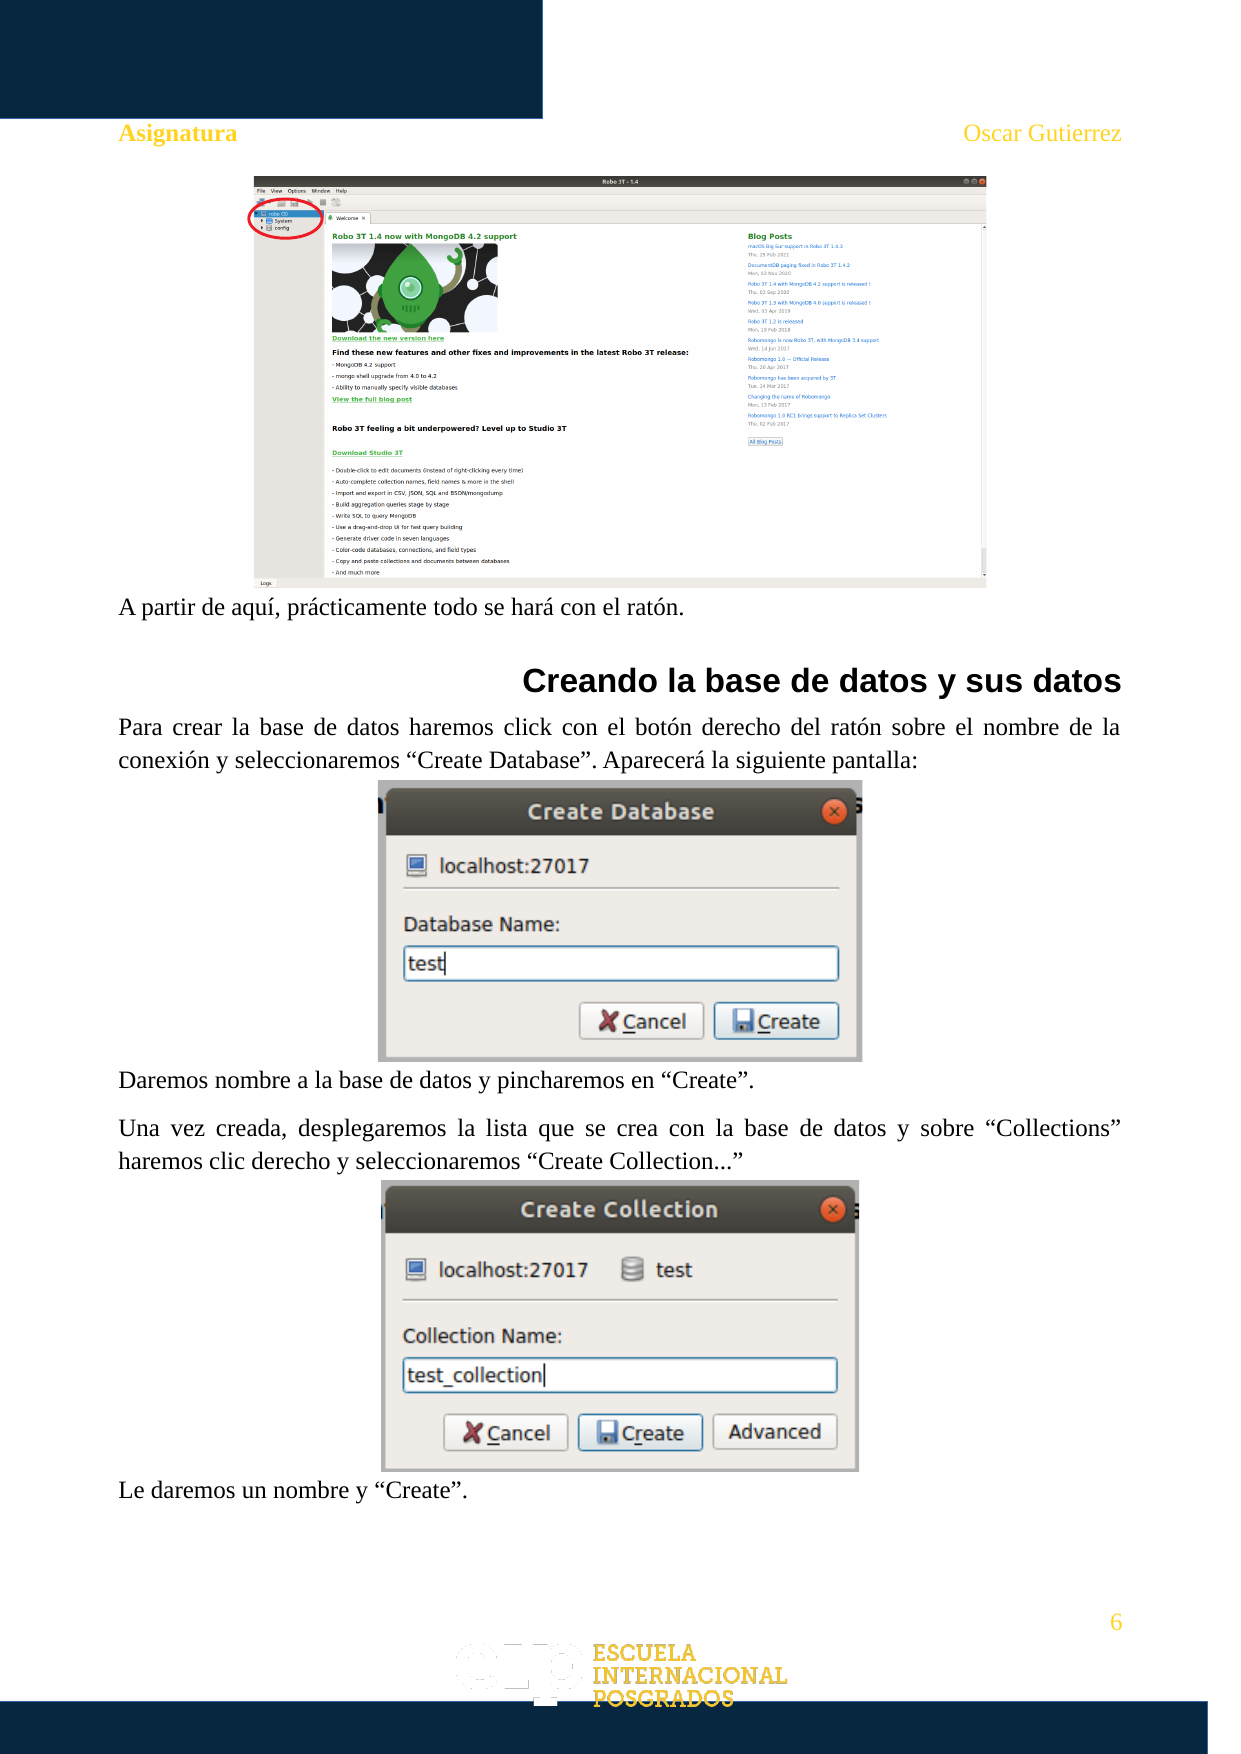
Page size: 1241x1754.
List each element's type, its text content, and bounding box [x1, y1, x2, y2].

picture [253, 176, 987, 588]
text A partir de aquí, prácticamente todo se hará con el ratón. [118, 176, 1122, 621]
text Daremos nombre a la base de datos y pincharemos en “Create”. [118, 792, 1122, 1094]
text Una vez creada, desplegaremos la lista que se crea con la base de datos y sobre “Collections” haremos clic derecho y seleccionaremos “Create Collection...” [118, 1113, 1122, 1175]
picture [381, 1180, 860, 1472]
text Le daremos un nombre y “Create”. [118, 1194, 1122, 1504]
picture [452, 1614, 788, 1712]
subtitle Creando la base de datos y sus datos [118, 661, 1122, 699]
text Para crear la base de datos haremos click con el botón derecho del ratón sobre el nombre de la conexión y seleccionaremos “Create Database”. Aparecerá la siguiente pantalla: [118, 712, 1122, 774]
picture [377, 780, 863, 1062]
picture [253, 201, 320, 236]
